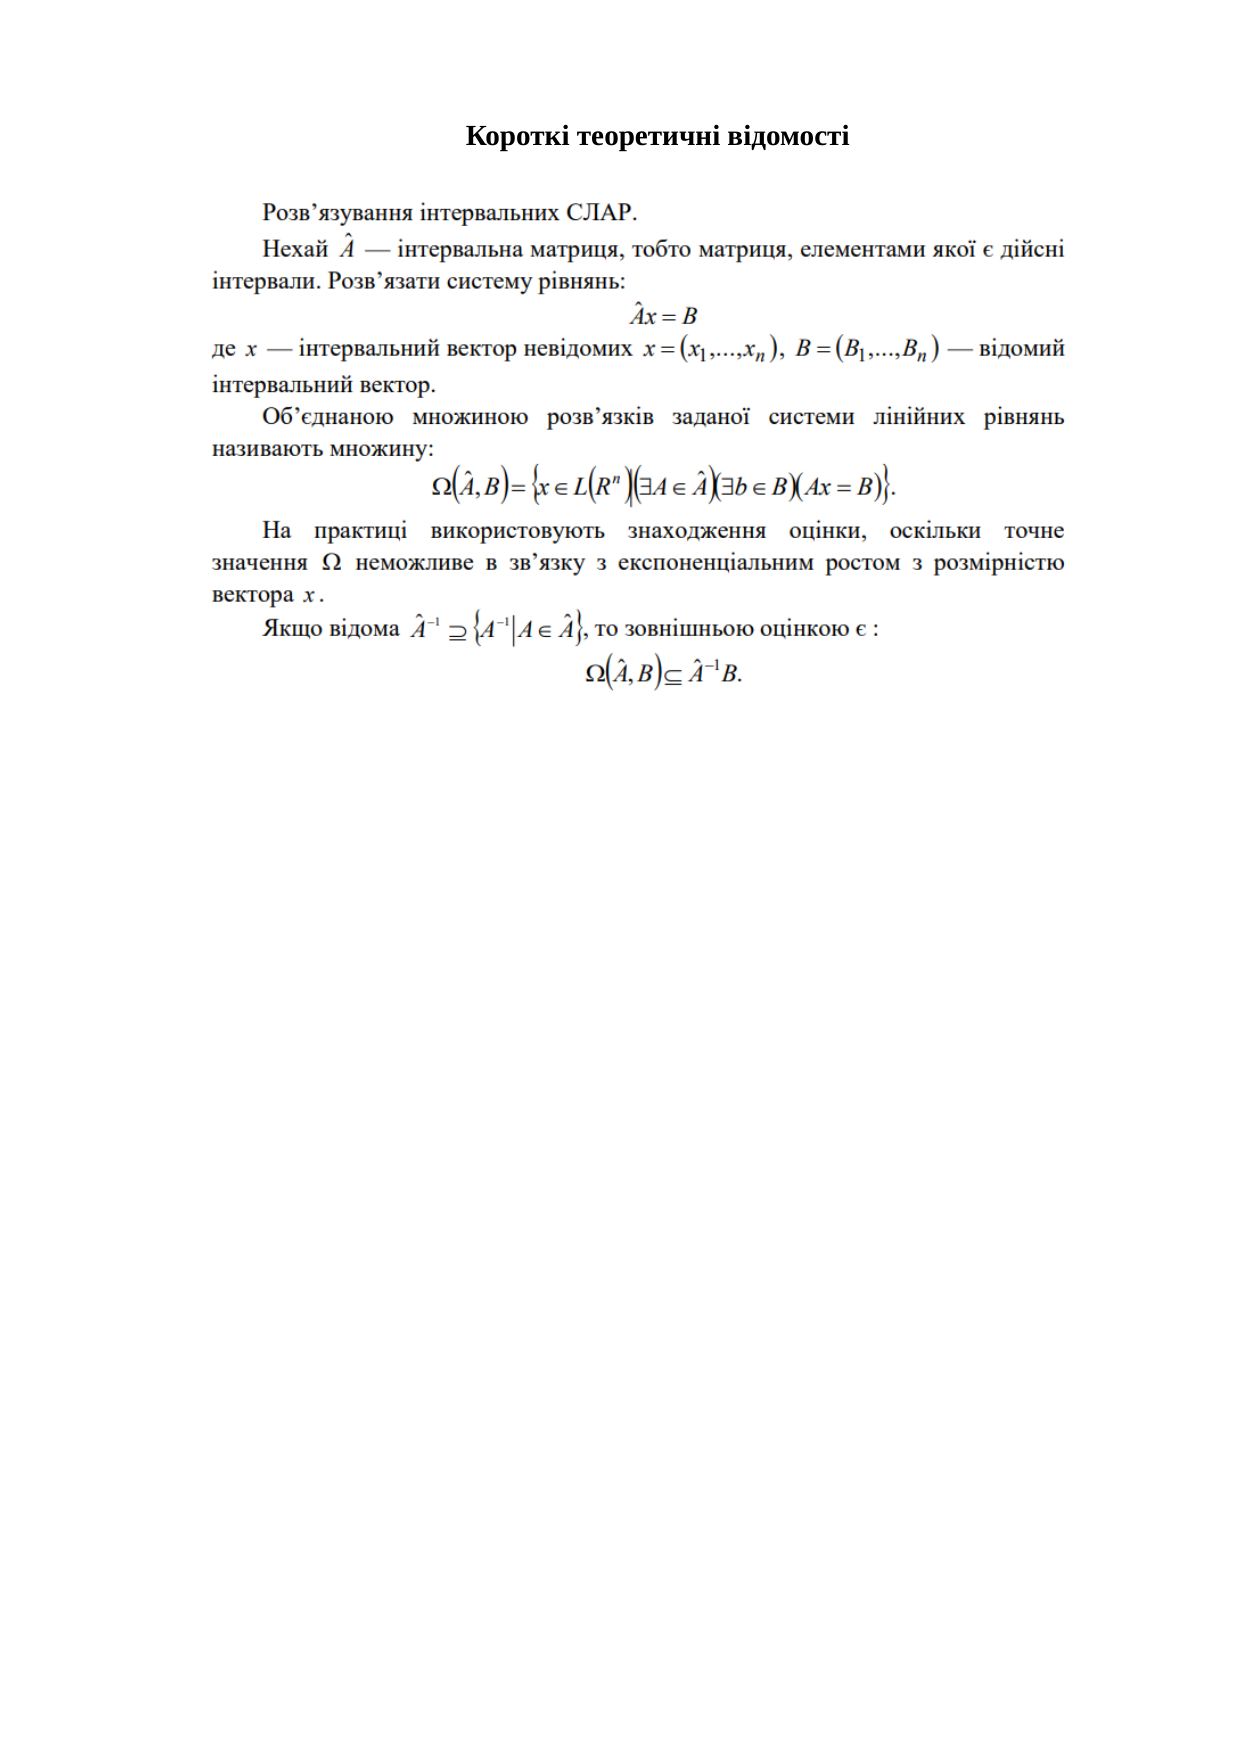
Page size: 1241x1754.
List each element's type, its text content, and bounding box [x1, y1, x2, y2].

picture [136, 185, 1104, 694]
text Короткі теоретичні відомості [154, 118, 1122, 152]
